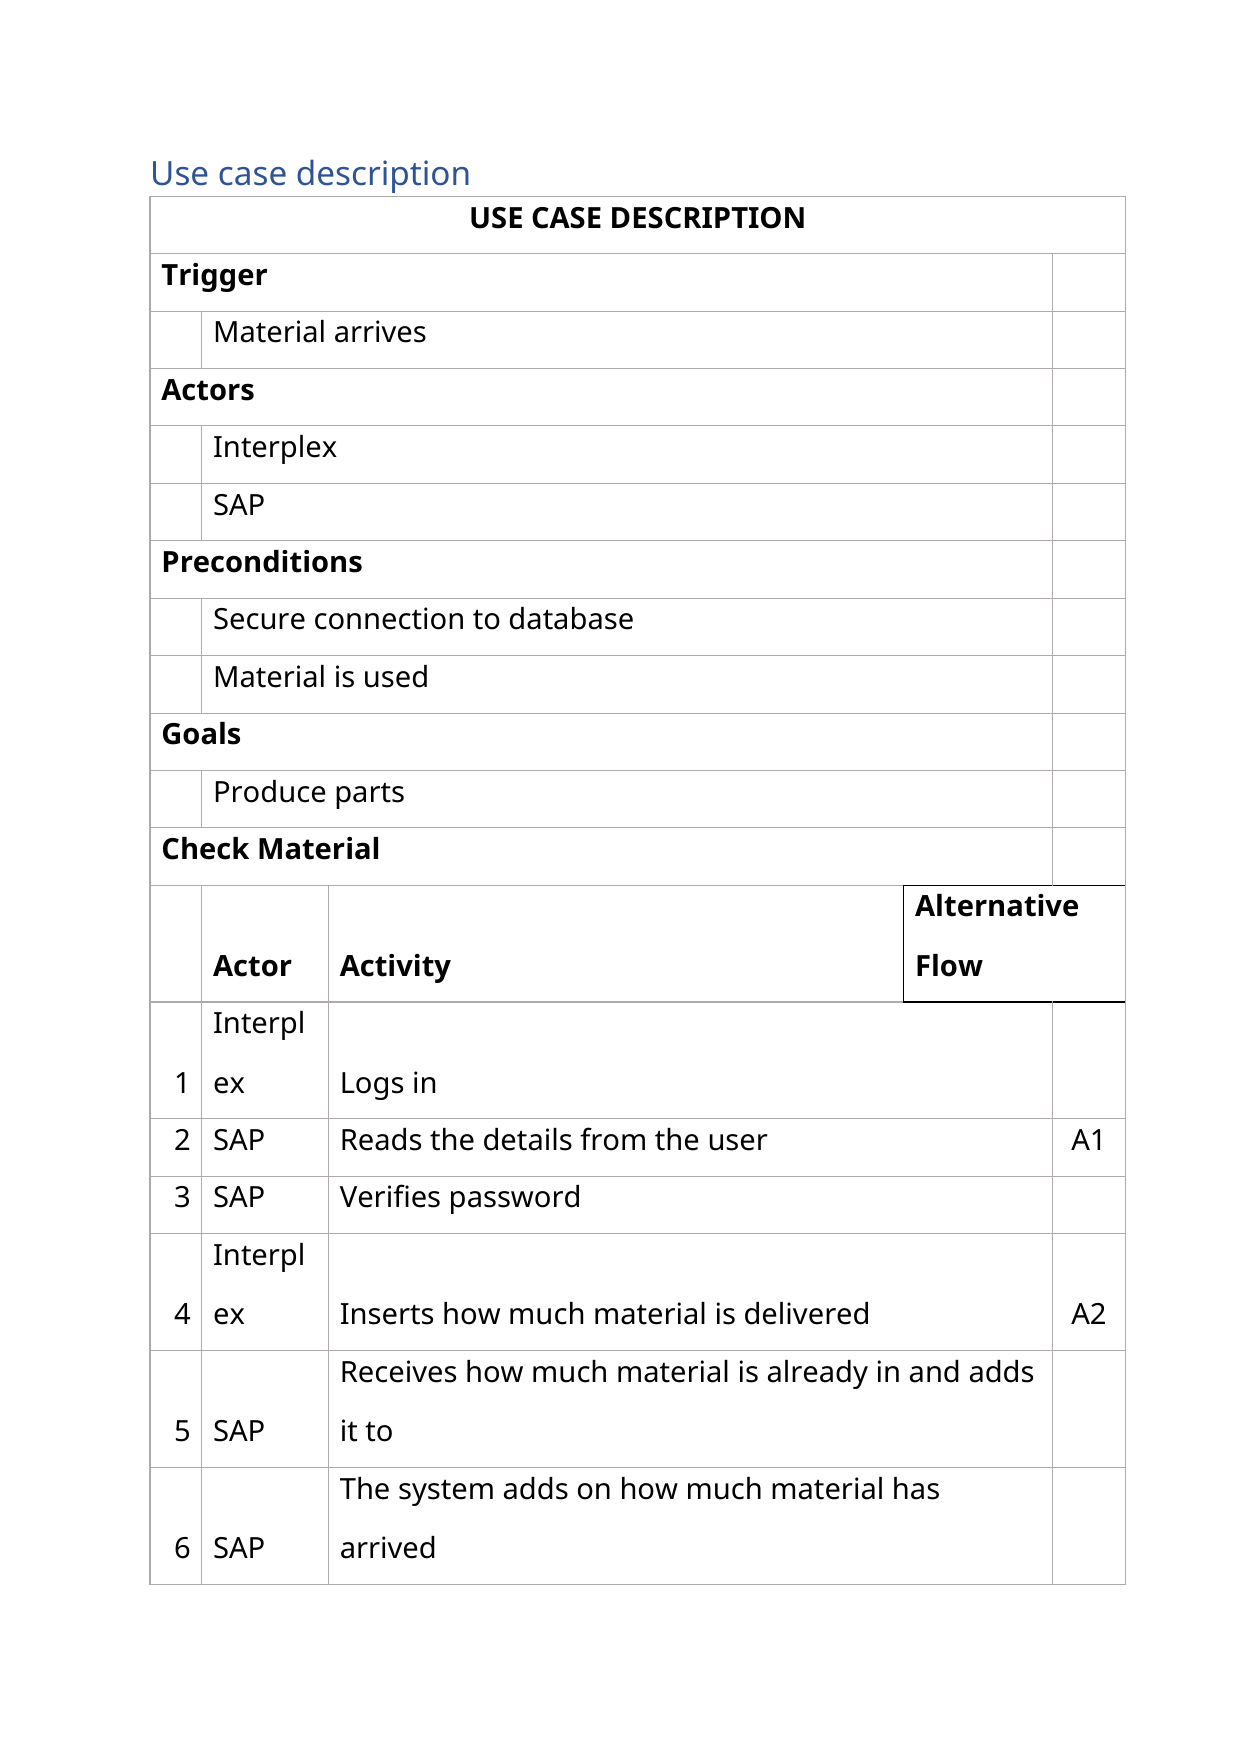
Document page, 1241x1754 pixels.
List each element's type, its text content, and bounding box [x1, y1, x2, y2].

table_cell SAP [202, 484, 1052, 540]
table_cell 6 [151, 1468, 201, 1584]
table_cell Material is used [202, 656, 1052, 712]
table_cell Material arrives [202, 312, 1052, 368]
table_cell Check Material [151, 828, 1052, 884]
table_cell 4 [151, 1234, 201, 1350]
table_cell [151, 656, 201, 712]
table_header USE CASE DESCRIPTION [151, 197, 1125, 253]
table_cell [1053, 484, 1125, 540]
table_cell [151, 599, 201, 655]
table_cell Receives how much material is already in and adds it to [329, 1351, 1052, 1467]
table_cell SAP [202, 1119, 328, 1176]
table_cell Goals [151, 714, 1052, 770]
table_cell [151, 886, 201, 1001]
table_cell Interplex [202, 1234, 328, 1350]
table_cell Reads the details from the user [329, 1119, 1052, 1176]
table_cell [1053, 312, 1125, 368]
table_cell [1053, 771, 1125, 827]
table_cell A1 [1053, 1119, 1125, 1176]
table_cell [1053, 599, 1125, 655]
table_cell Activity [329, 886, 903, 1001]
table_cell [1053, 426, 1125, 483]
table_cell SAP [202, 1351, 328, 1467]
table_cell [151, 484, 201, 540]
table_cell A2 [1053, 1234, 1125, 1350]
table_cell [1053, 541, 1125, 598]
table_cell 1 [151, 1003, 201, 1118]
table_cell [1053, 656, 1125, 712]
table_cell 2 [151, 1119, 201, 1176]
table_cell [1053, 1468, 1125, 1584]
table_cell Verifies password [329, 1177, 1052, 1233]
table_cell SAP [202, 1177, 328, 1233]
table_cell 3 [151, 1177, 201, 1233]
table_cell [1053, 1177, 1125, 1233]
table_cell Alternative Flow [904, 886, 1125, 1001]
table_cell Trigger [151, 254, 1052, 311]
table_cell [1053, 714, 1125, 770]
table_cell Logs in [329, 1003, 1052, 1118]
table_cell [1053, 254, 1125, 311]
table_cell [1053, 1351, 1125, 1467]
table_cell The system adds on how much material has arrived [329, 1468, 1052, 1584]
table_cell Actor [202, 886, 328, 1001]
subtitle Use case description [150, 150, 1090, 195]
table_cell [1053, 369, 1125, 425]
table_cell Inserts how much material is delivered [329, 1234, 1052, 1350]
table_cell [151, 771, 201, 827]
table_cell Preconditions [151, 541, 1052, 598]
table_cell 5 [151, 1351, 201, 1467]
table_cell [151, 312, 201, 368]
table_cell SAP [202, 1468, 328, 1584]
table_cell Interplex [202, 1003, 328, 1118]
table_cell Secure connection to database [202, 599, 1052, 655]
table_cell [1053, 828, 1125, 884]
table_cell [151, 426, 201, 483]
table_cell [1053, 1003, 1125, 1118]
table_cell Actors [151, 369, 1052, 425]
table_cell Produce parts [202, 771, 1052, 827]
table_cell Interplex [202, 426, 1052, 483]
